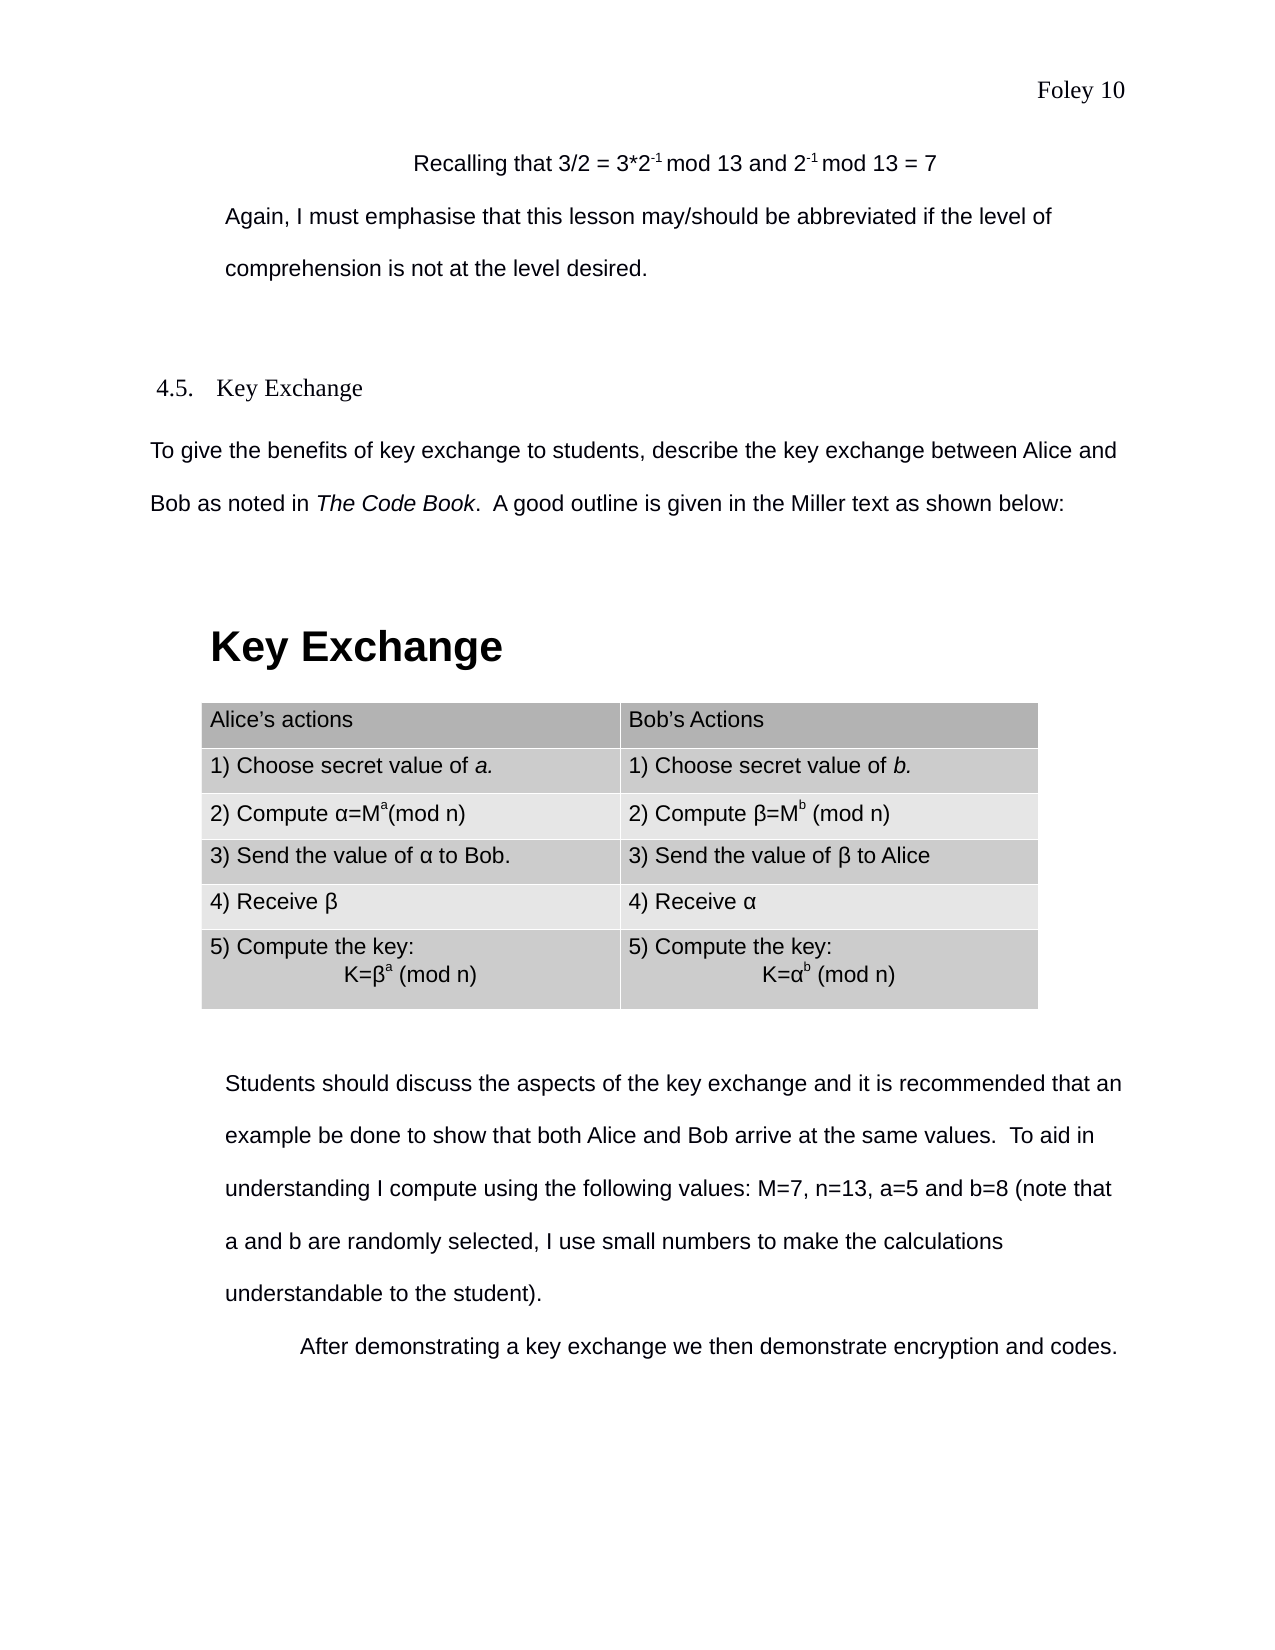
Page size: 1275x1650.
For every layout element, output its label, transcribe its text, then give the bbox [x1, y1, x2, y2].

text After demonstrating a key exchange we then demonstrate encryption and codes. [225, 1333, 1125, 1359]
text To give the benefits of key exchange to students, describe the key exchange between Alice and Bob as noted in The Code Book. A good outline is given in the Miller text as shown below: [150, 437, 1125, 516]
text Again, I must emphasise that this lesson may/should be abbreviated if the level of comprehension is not at the level desired. [225, 203, 1125, 282]
text Recalling that 3/2 = 3*2-1 mod 13 and 2-1 mod 13 = 7 [225, 150, 1125, 176]
subtitle Key Exchange [150, 373, 1125, 402]
text Students should discuss the aspects of the key exchange and it is recommended that an example be done to show that both Alice and Bob arrive at the same values. To aid in understanding I compute using the following values: M=7, n=13, a=5 and b=8 (note that a and b are randomly selected, I use small numbers to make the calculations understandable to the student). [225, 1069, 1125, 1307]
